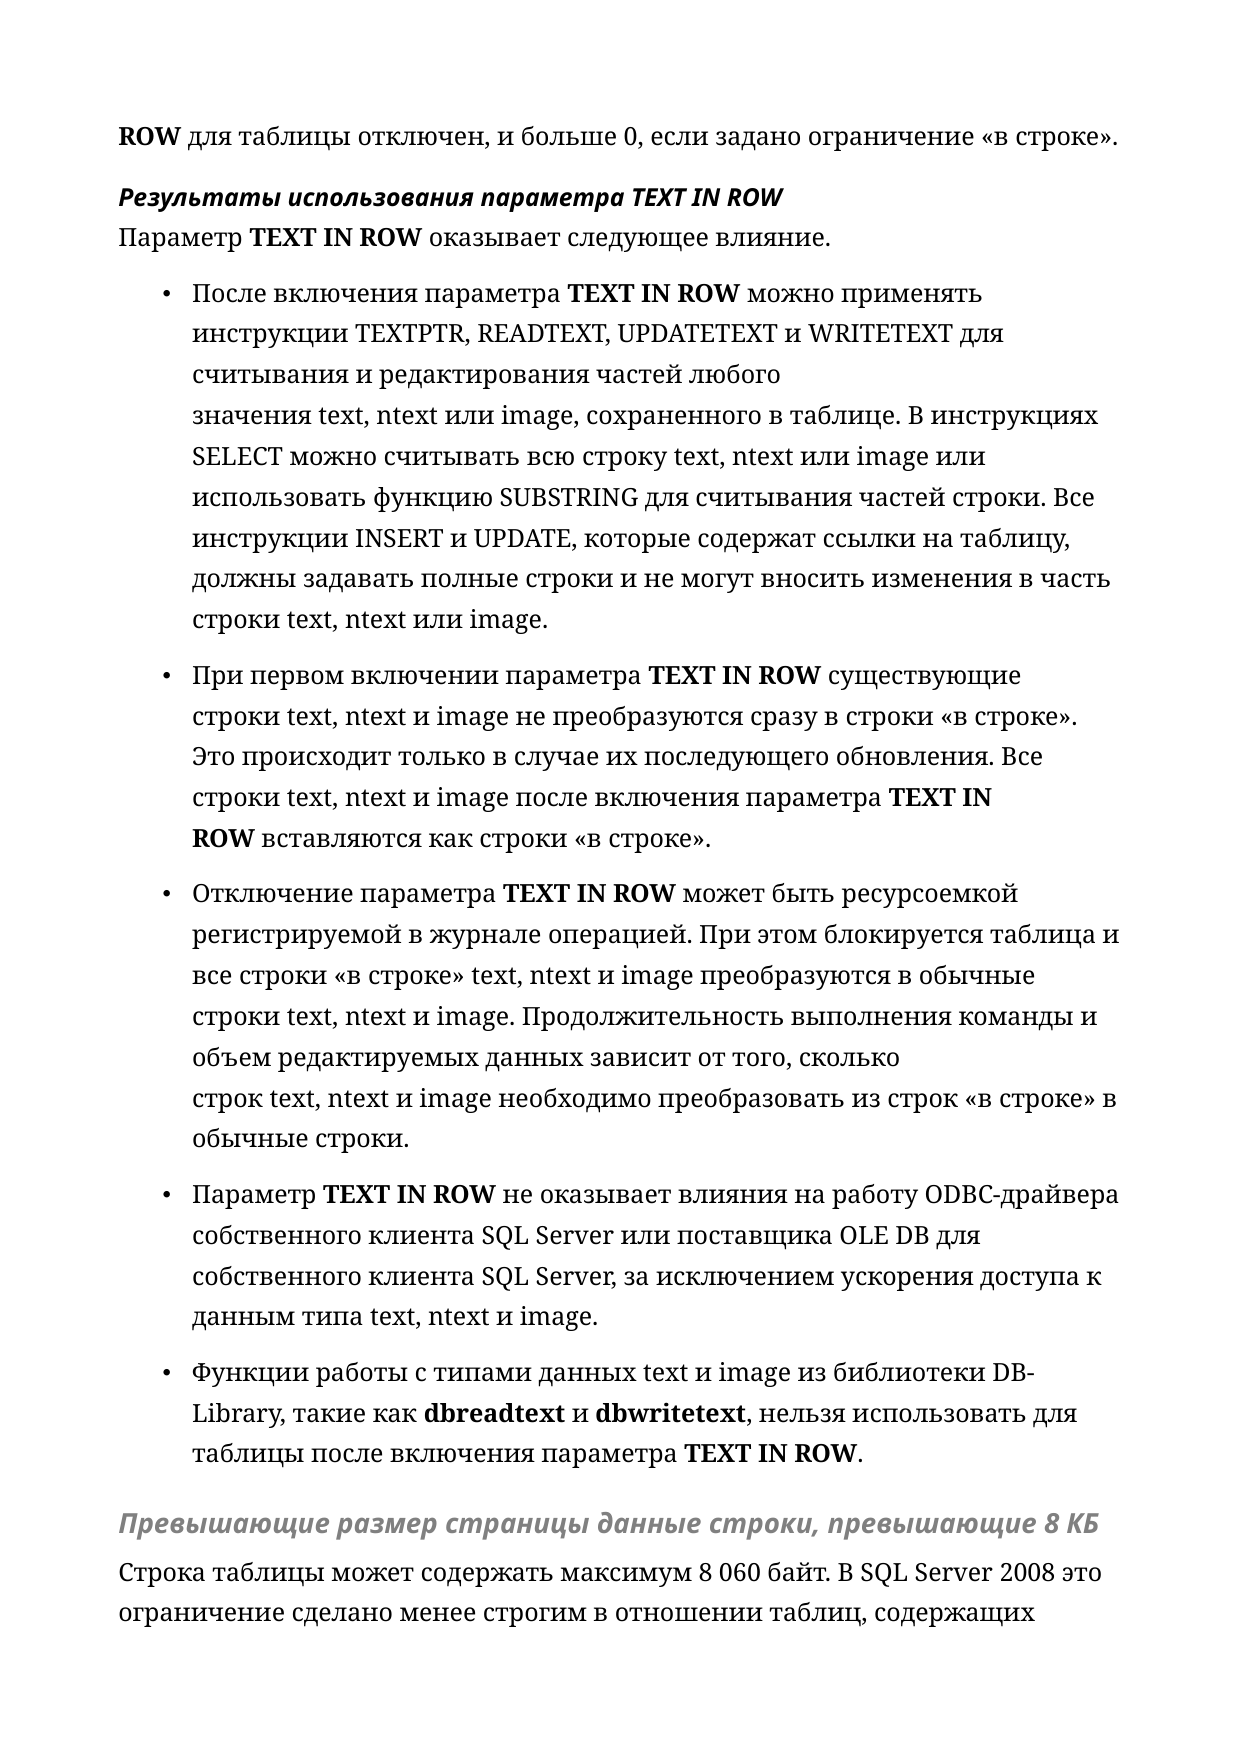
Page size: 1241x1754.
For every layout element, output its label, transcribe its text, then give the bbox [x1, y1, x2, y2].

list Отключение параметра TEXT IN ROW может быть ресурсоемкой регистрируемой в журнале операцией. При этом блокируется таблица и все строки «в строке» text, ntext и image преобразуются в обычные строки text, ntext и image. Продолжительность выполнения команды и объем редактируемых данных зависит от того, сколько строк text, ntext и image необходимо преобразовать из строк «в строке» в обычные строки. [162, 876, 1122, 1155]
list При первом включении параметра TEXT IN ROW существующие строки text, ntext и image не преобразуются сразу в строки «в строке». Это происходит только в случае их последующего обновления. Все строки text, ntext и image после включения параметра TEXT IN ROW вставляются как строки «в строке». [162, 657, 1122, 855]
subtitle Превышающие размер страницы данные строки, превышающие 8 КБ [118, 1504, 1122, 1542]
text Строка таблицы может содержать максимум 8 060 байт. В SQL Server 2008 это ограничение сделано менее строгим в отношении таблиц, содержащих [118, 1554, 1122, 1629]
text ROW для таблицы отключен, и больше 0, если задано ограничение «в строке». [118, 118, 1122, 152]
text Параметр TEXT IN ROW оказывает следующее влияние. [118, 220, 1122, 254]
list Параметр TEXT IN ROW не оказывает влияния на работу ODBC-драйвера собственного клиента SQL Server или поставщика OLE DB для собственного клиента SQL Server, за исключением ускорения доступа к данным типа text, ntext и image. [162, 1176, 1122, 1333]
subtitle Результаты использования параметра TEXT IN ROW [118, 180, 1122, 213]
list Функции работы с типами данных text и image из библиотеки DB-Library, такие как dbreadtext и dbwritetext, нельзя использовать для таблицы после включения параметра TEXT IN ROW. [162, 1354, 1122, 1470]
list После включения параметра TEXT IN ROW можно применять инструкции TEXTPTR, READTEXT, UPDATETEXT и WRITETEXT для считывания и редактирования частей любого значения text, ntext или image, сохраненного в таблице. В инструкциях SELECT можно считывать всю строку text, ntext или image или использовать функцию SUBSTRING для считывания частей строки. Все инструкции INSERT и UPDATE, которые содержат ссылки на таблицу, должны задавать полные строки и не могут вносить изменения в часть строки text, ntext или image. [162, 275, 1122, 636]
